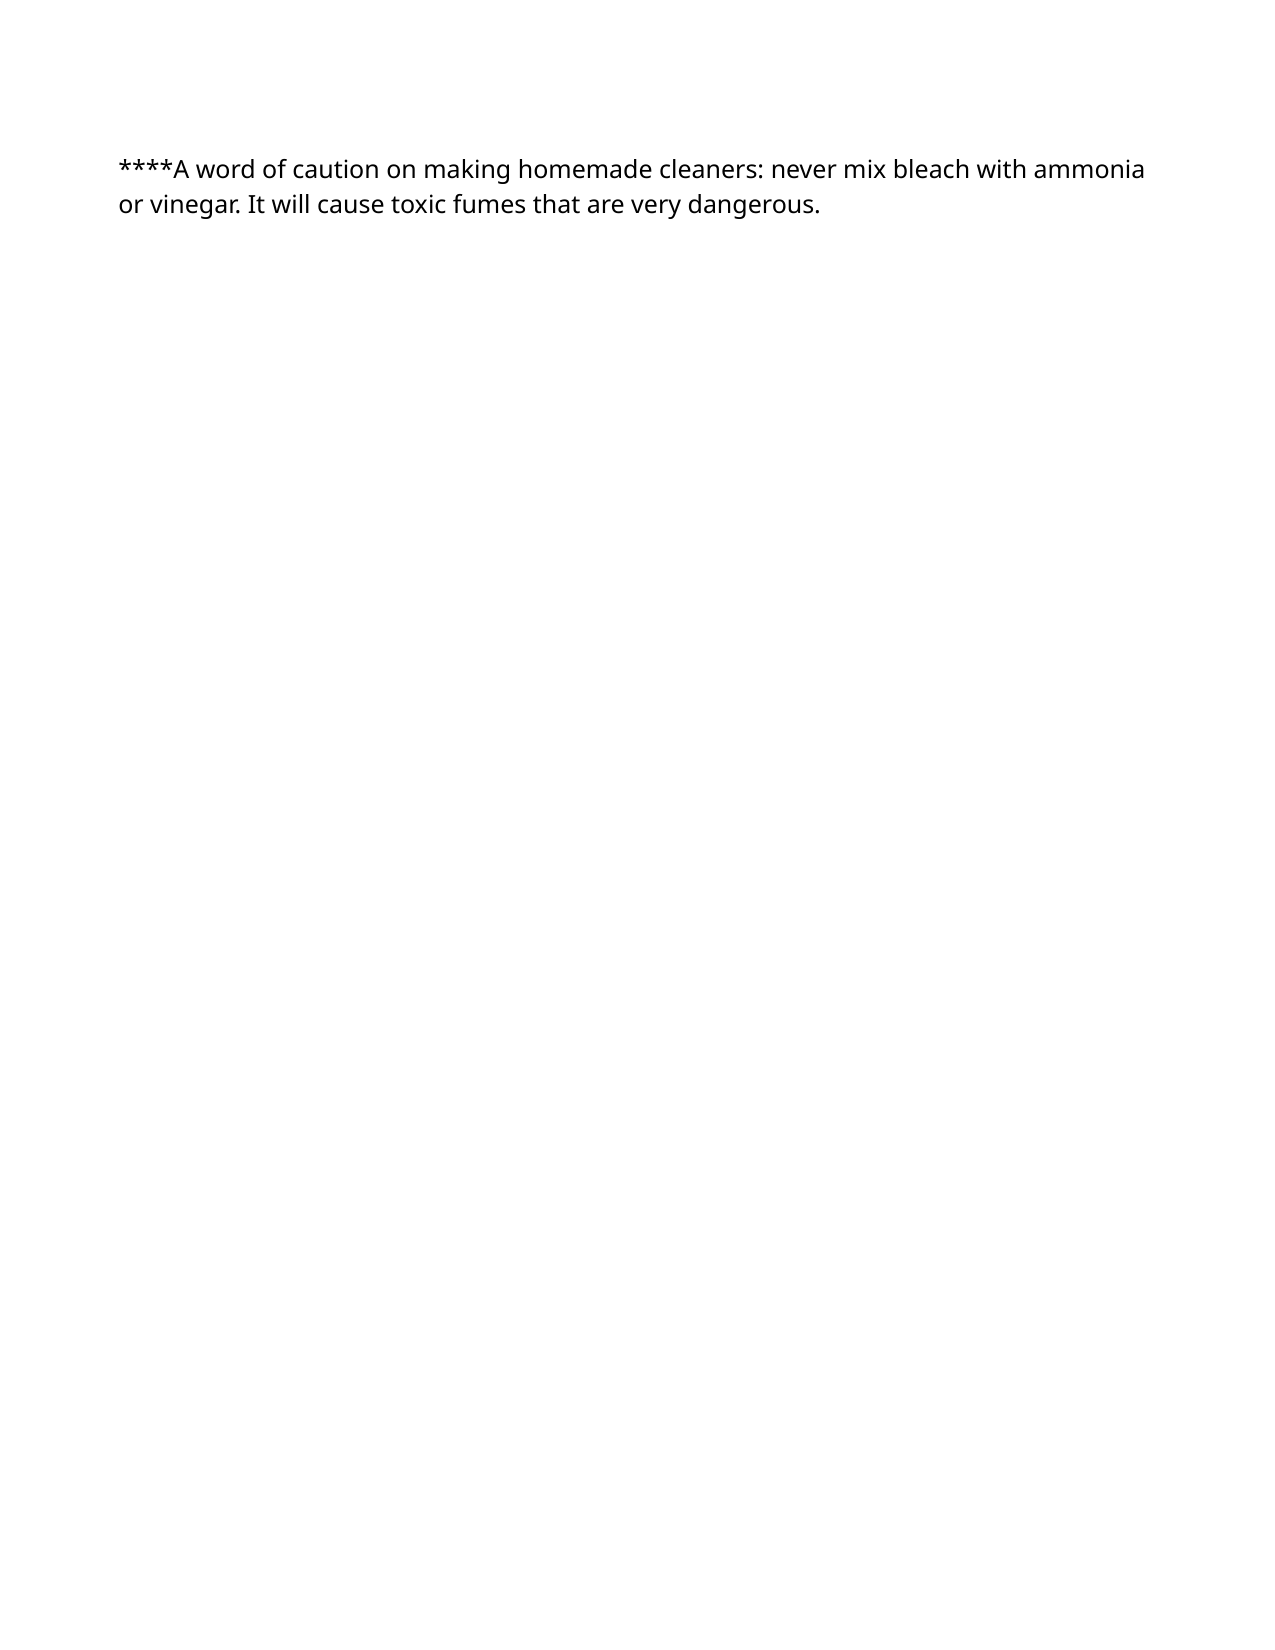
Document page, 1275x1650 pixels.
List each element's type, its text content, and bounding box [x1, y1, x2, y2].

text ****A word of caution on making homemade cleaners: never mix bleach with ammonia or vinegar. It will cause toxic fumes that are very dangerous. [118, 152, 1157, 220]
